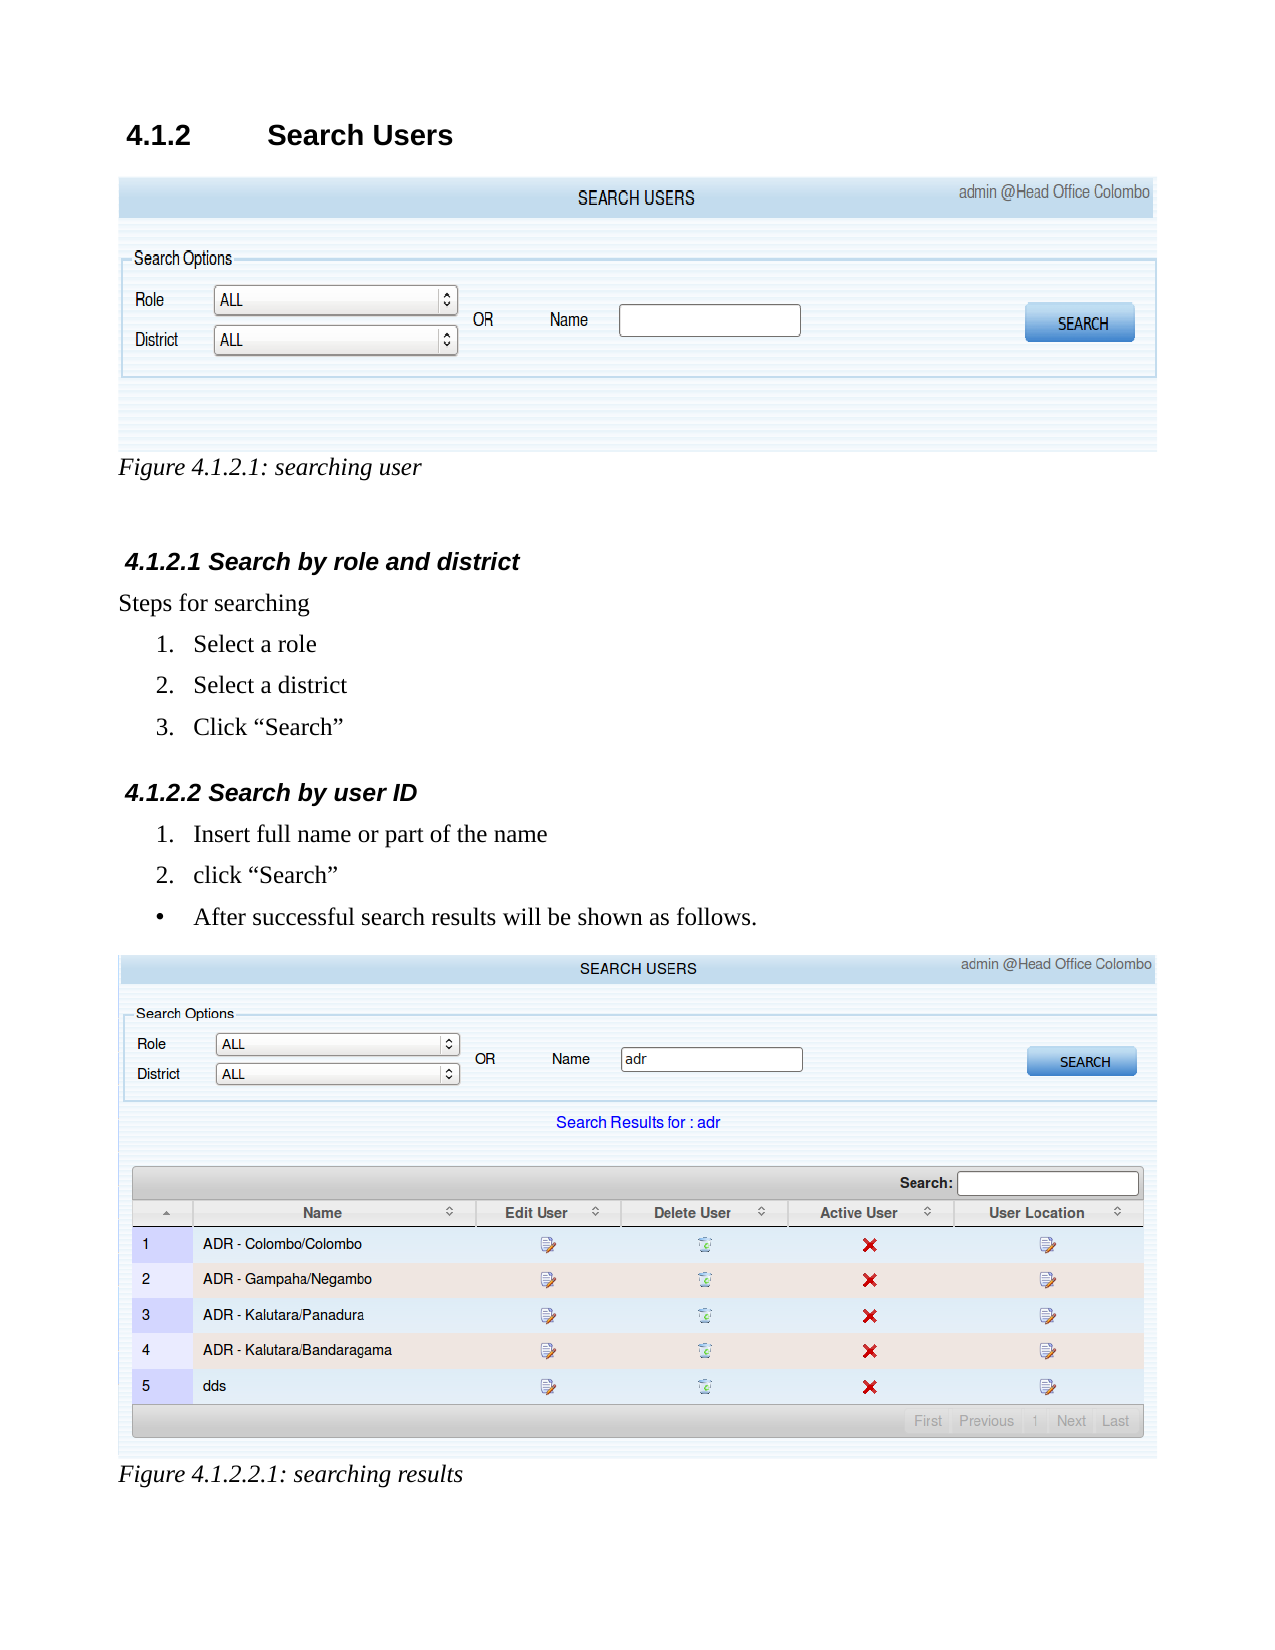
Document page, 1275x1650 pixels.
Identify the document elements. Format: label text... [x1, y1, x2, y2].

picture [118, 176, 1158, 452]
text Steps for searching [118, 588, 1157, 617]
list Select a district [156, 671, 1157, 699]
subtitle Search Users [118, 118, 1157, 152]
list Click “Search” [156, 712, 1157, 741]
list click “Search” [156, 860, 1157, 889]
list Insert full name or part of the name [156, 819, 1157, 848]
text Figure 4.1.2.1: searching user [118, 452, 1157, 481]
text Figure 4.1.2.2.1: searching results [118, 1459, 1157, 1487]
subtitle Search by user ID [118, 778, 1157, 807]
subtitle Search by role and district [118, 547, 1157, 576]
list After successful search results will be shown as follows. [156, 902, 1157, 930]
picture [118, 955, 1158, 1459]
list Select a role [156, 629, 1157, 658]
